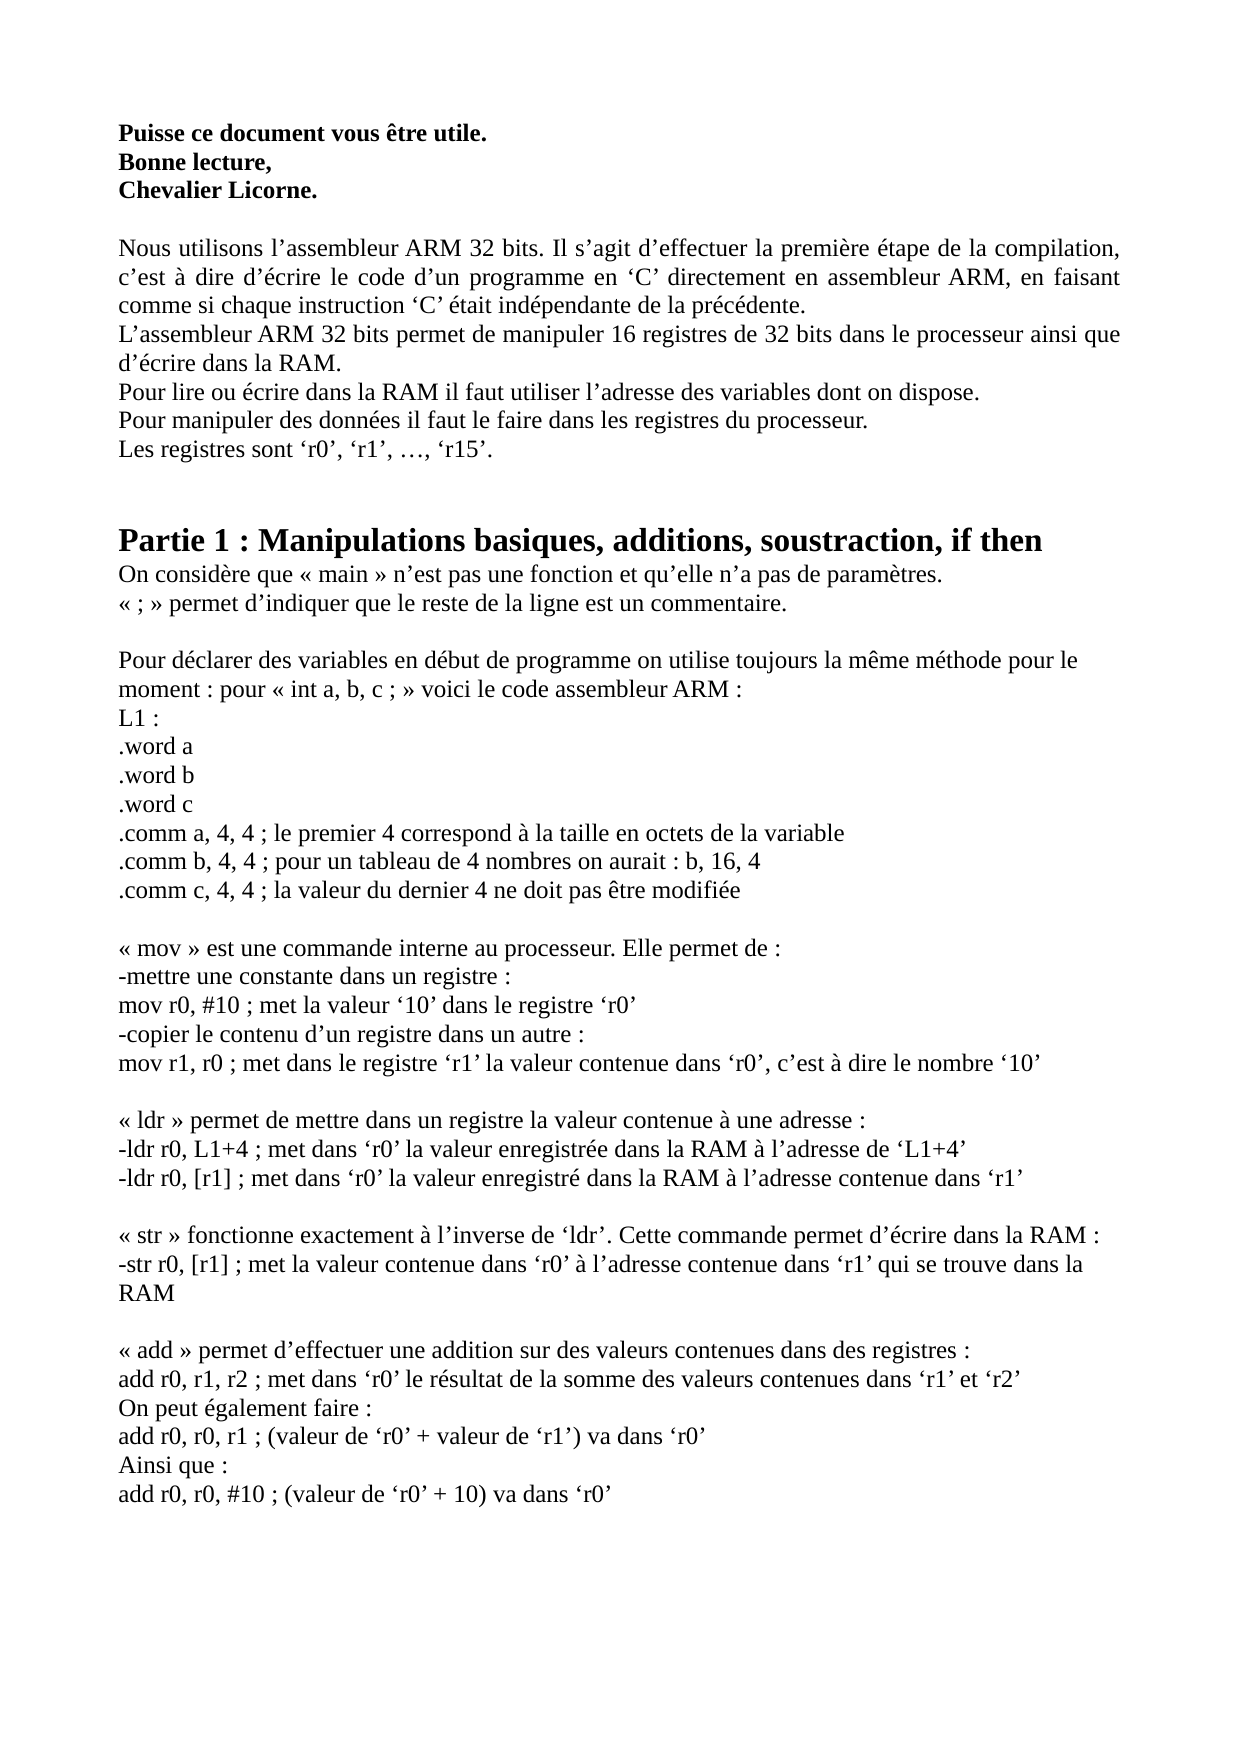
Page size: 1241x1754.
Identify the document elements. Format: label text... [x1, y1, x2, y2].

text .word a [118, 731, 1122, 760]
text -ldr r0, [r1] ; met dans ‘r0’ la valeur enregistré dans la RAM à l’adresse contenue dans ‘r1’ [118, 1163, 1122, 1191]
text .comm a, 4, 4 ; le premier 4 correspond à la taille en octets de la variable [118, 818, 1122, 846]
text Pour déclarer des variables en début de programme on utilise toujours la même méthode pour le moment : pour « int a, b, c ; » voici le code assembleur ARM : [118, 645, 1122, 703]
text Bonne lecture, [118, 147, 1122, 176]
text « ; » permet d’indiquer que le reste de la ligne est un commentaire. [118, 588, 1122, 616]
text « ldr » permet de mettre dans un registre la valeur contenue à une adresse : [118, 1105, 1122, 1134]
text « str » fonctionne exactement à l’inverse de ‘ldr’. Cette commande permet d’écrire dans la RAM : [118, 1220, 1122, 1249]
text -str r0, [r1] ; met la valeur contenue dans ‘r0’ à l’adresse contenue dans ‘r1’ qui se trouve dans la RAM [118, 1249, 1122, 1306]
text add r0, r0, r1 ; (valeur de ‘r0’ + valeur de ‘r1’) va dans ‘r0’ [118, 1421, 1122, 1450]
text .comm c, 4, 4 ; la valeur du dernier 4 ne doit pas être modifiée [118, 875, 1122, 904]
text L’assembleur ARM 32 bits permet de manipuler 16 registres de 32 bits dans le processeur ainsi que d’écrire dans la RAM. [118, 319, 1122, 377]
text .comm b, 4, 4 ; pour un tableau de 4 nombres on aurait : b, 16, 4 [118, 846, 1122, 875]
text L1 : [118, 703, 1122, 731]
text Pour lire ou écrire dans la RAM il faut utiliser l’adresse des variables dont on dispose. [118, 377, 1122, 406]
text -mettre une constante dans un registre : [118, 961, 1122, 990]
text Les registres sont ‘r0’, ‘r1’, …, ‘r15’. [118, 434, 1122, 463]
text Ainsi que : [118, 1450, 1122, 1479]
text .word c [118, 789, 1122, 818]
text Pour manipuler des données il faut le faire dans les registres du processeur. [118, 406, 1122, 434]
text mov r1, r0 ; met dans le registre ‘r1’ la valeur contenue dans ‘r0’, c’est à dire le nombre ‘10’ [118, 1048, 1122, 1076]
text add r0, r0, #10 ; (valeur de ‘r0’ + 10) va dans ‘r0’ [118, 1479, 1122, 1508]
text « add » permet d’effectuer une addition sur des valeurs contenues dans des registres : [118, 1335, 1122, 1364]
text add r0, r1, r2 ; met dans ‘r0’ le résultat de la somme des valeurs contenues dans ‘r1’ et ‘r2’ [118, 1364, 1122, 1393]
text -ldr r0, L1+4 ; met dans ‘r0’ la valeur enregistrée dans la RAM à l’adresse de ‘L1+4’ [118, 1134, 1122, 1163]
text On considère que « main » n’est pas une fonction et qu’elle n’a pas de paramètres. [118, 559, 1122, 588]
text « mov » est une commande interne au processeur. Elle permet de : [118, 933, 1122, 961]
text Puisse ce document vous être utile. [118, 118, 1122, 147]
text Nous utilisons l’assembleur ARM 32 bits. Il s’agit d’effectuer la première étape de la compilation, c’est à dire d’écrire le code d’un programme en ‘C’ directement en assembleur ARM, en faisant comme si chaque instruction ‘C’ était indépendante de la précédente. [118, 233, 1122, 319]
text -copier le contenu d’un registre dans un autre : [118, 1019, 1122, 1048]
text On peut également faire : [118, 1393, 1122, 1421]
text mov r0, #10 ; met la valeur ‘10’ dans le registre ‘r0’ [118, 990, 1122, 1019]
text .word b [118, 760, 1122, 789]
text Partie 1 : Manipulations basiques, additions, soustraction, if then [118, 521, 1122, 559]
text Chevalier Licorne. [118, 176, 1122, 204]
